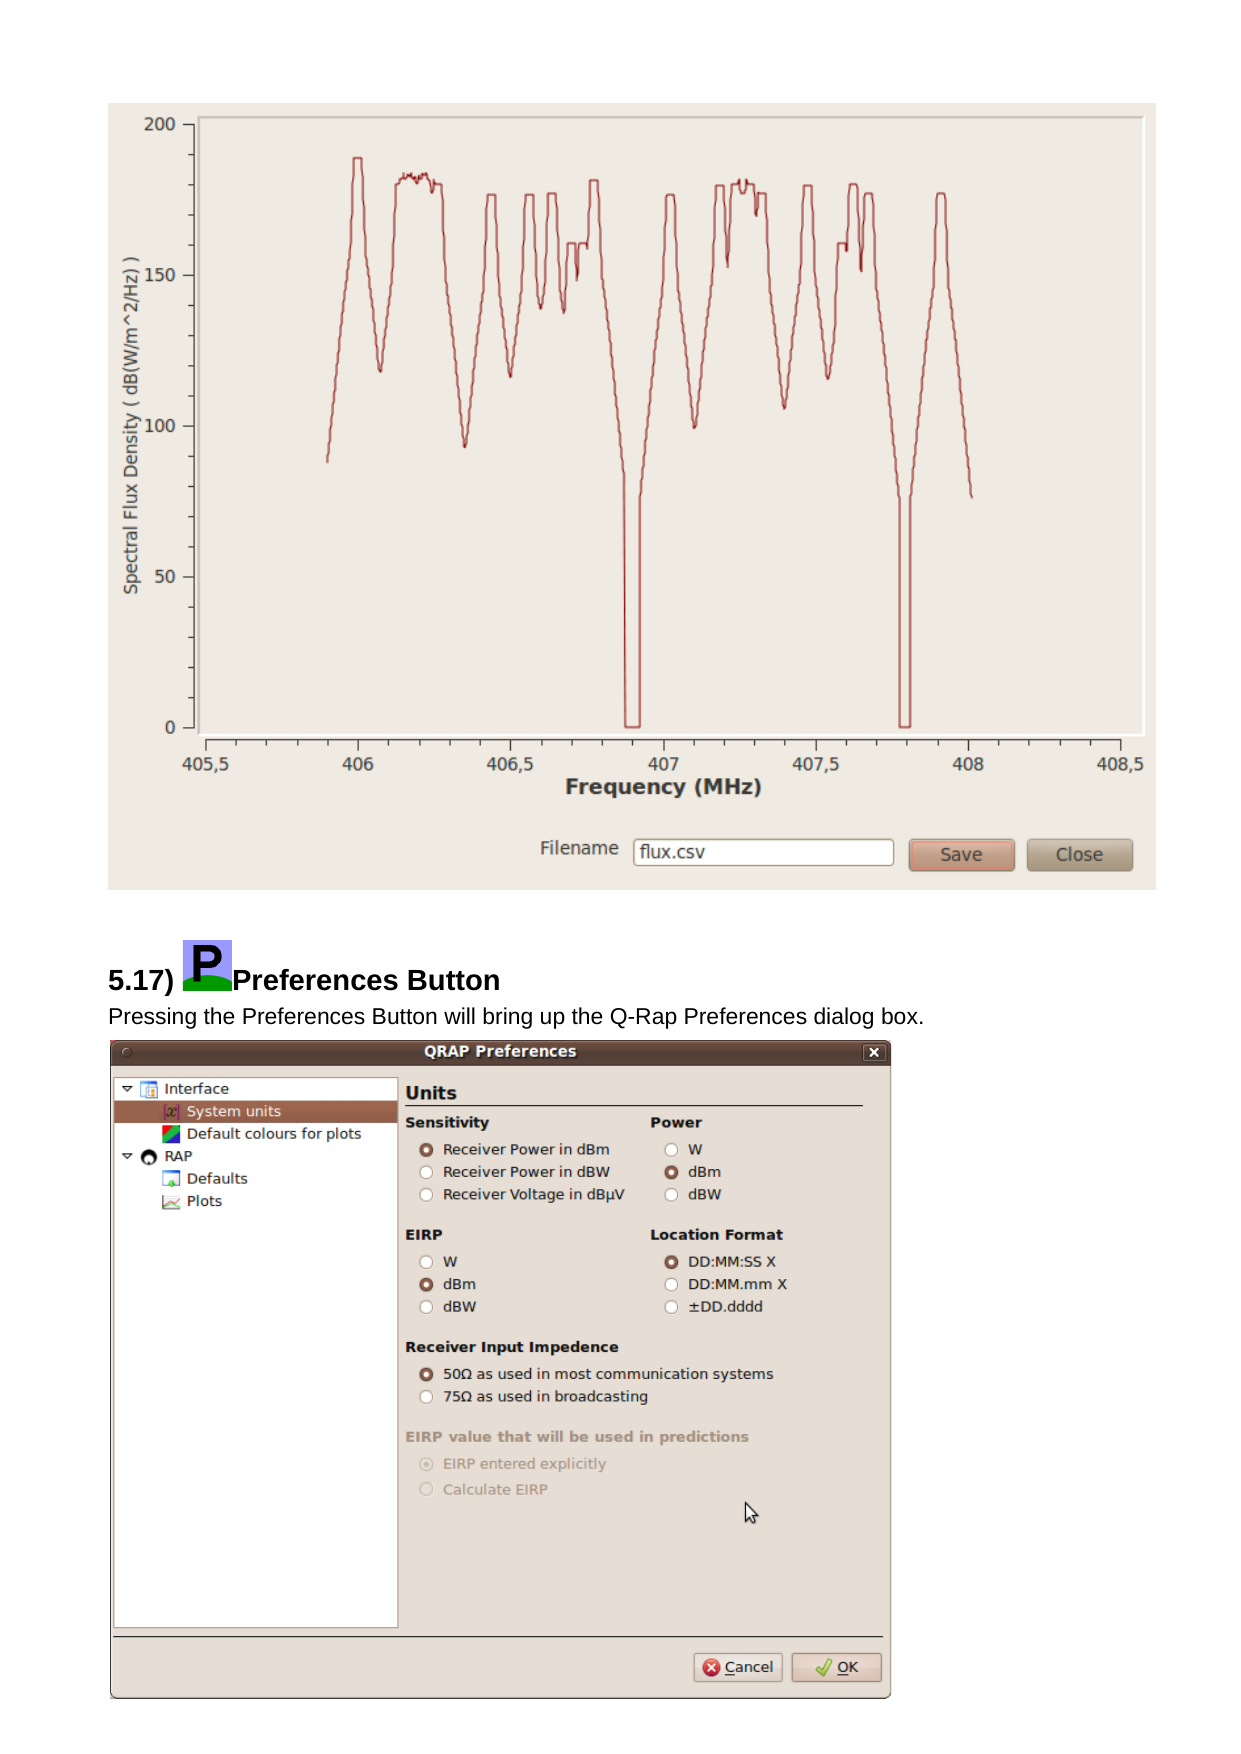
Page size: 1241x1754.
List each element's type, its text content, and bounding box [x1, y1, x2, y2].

picture [110, 1040, 892, 1699]
picture [107, 103, 1157, 890]
picture [182, 940, 232, 991]
text Pressing the Preferences Button will bring up the Q-Rap Preferences dialog box. [108, 1003, 1156, 1029]
subtitle Preferences Button [108, 941, 1156, 996]
